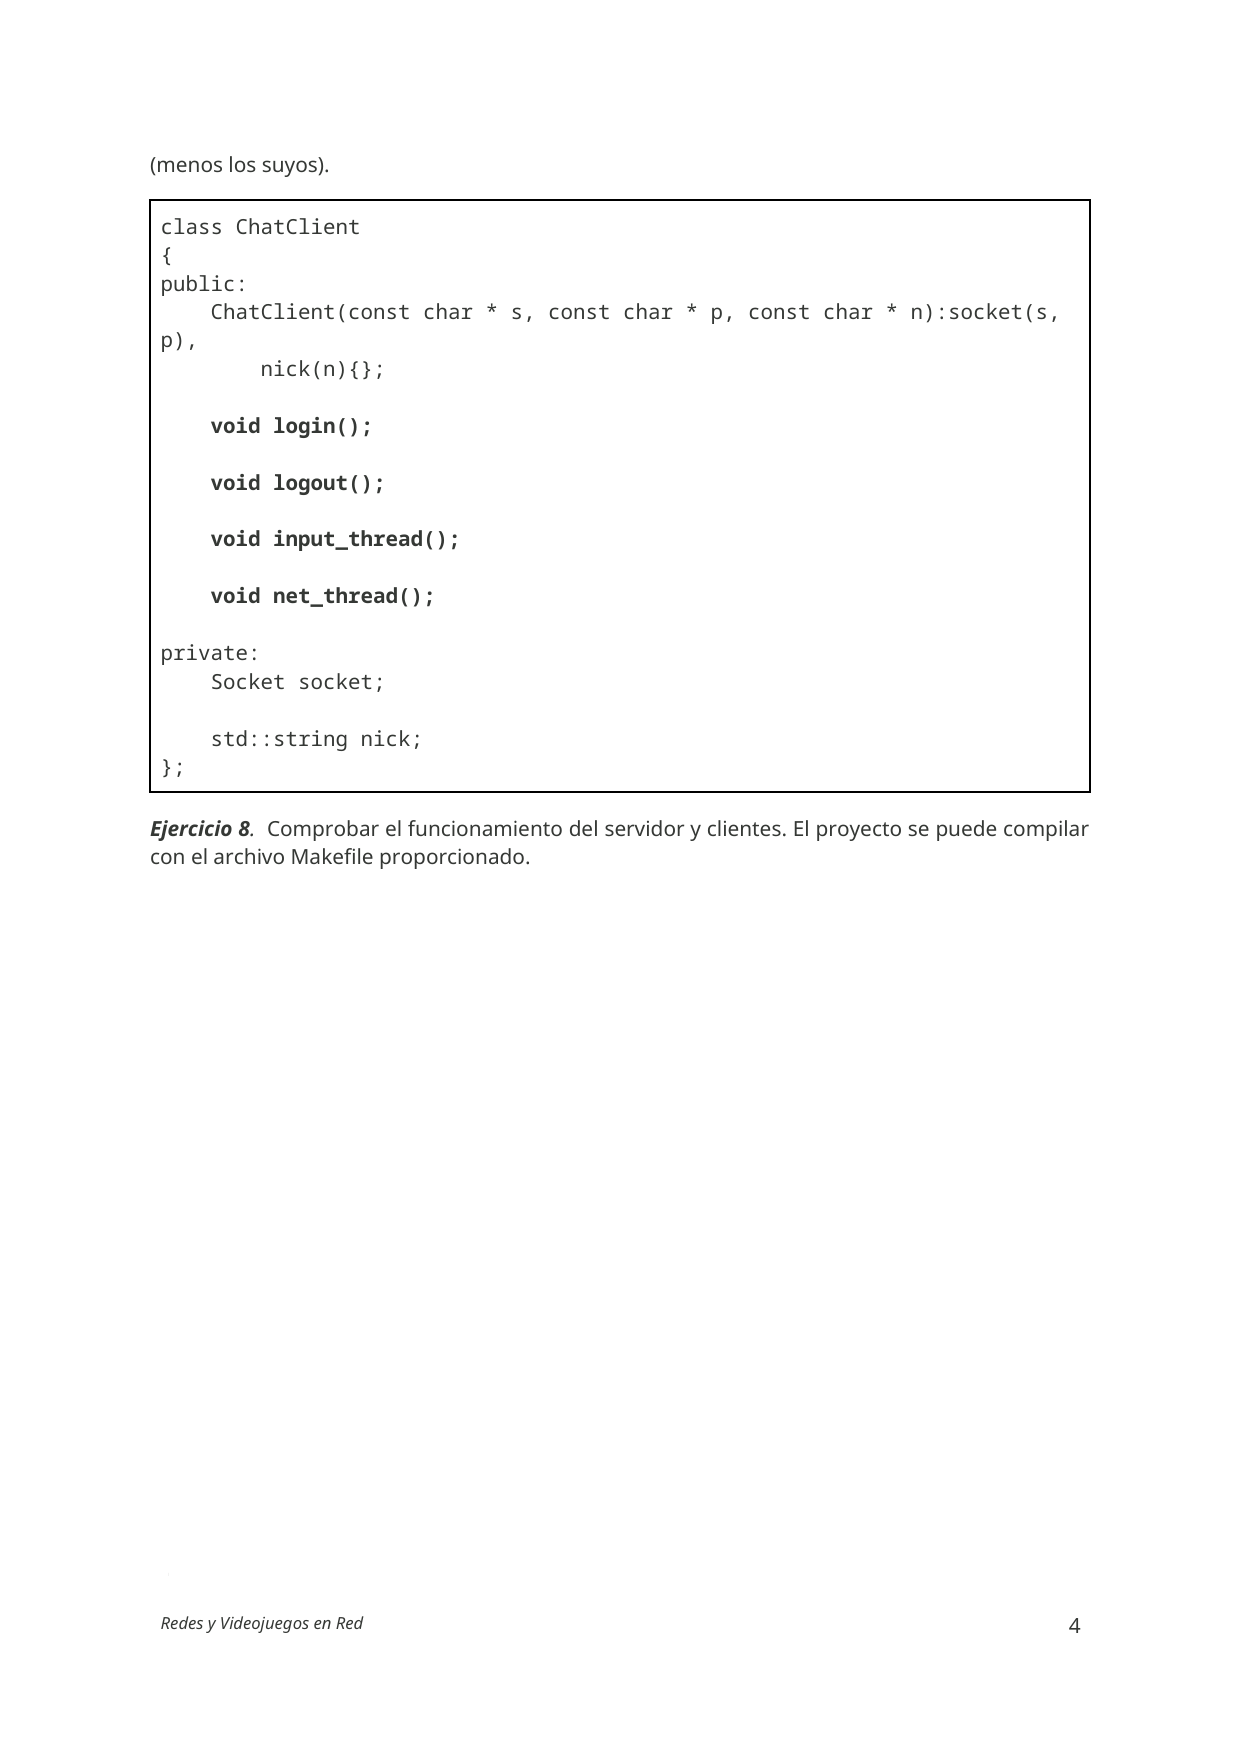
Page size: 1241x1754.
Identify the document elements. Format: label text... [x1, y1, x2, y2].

text (menos los suyos). [150, 150, 1090, 178]
table_header class ChatClient { public: ChatClient(const char * s, const char * p, const char * n):socket(s, p), nick(n){}; void login(); void logout(); void input_thread(); void net_thread(); private: Socket socket; std::string nick; }; [151, 201, 1089, 791]
text Ejercicio 8. Comprobar el funcionamiento del servidor y clientes. El proyecto se puede compilar con el archivo Makefile proporcionado. [150, 814, 1090, 871]
